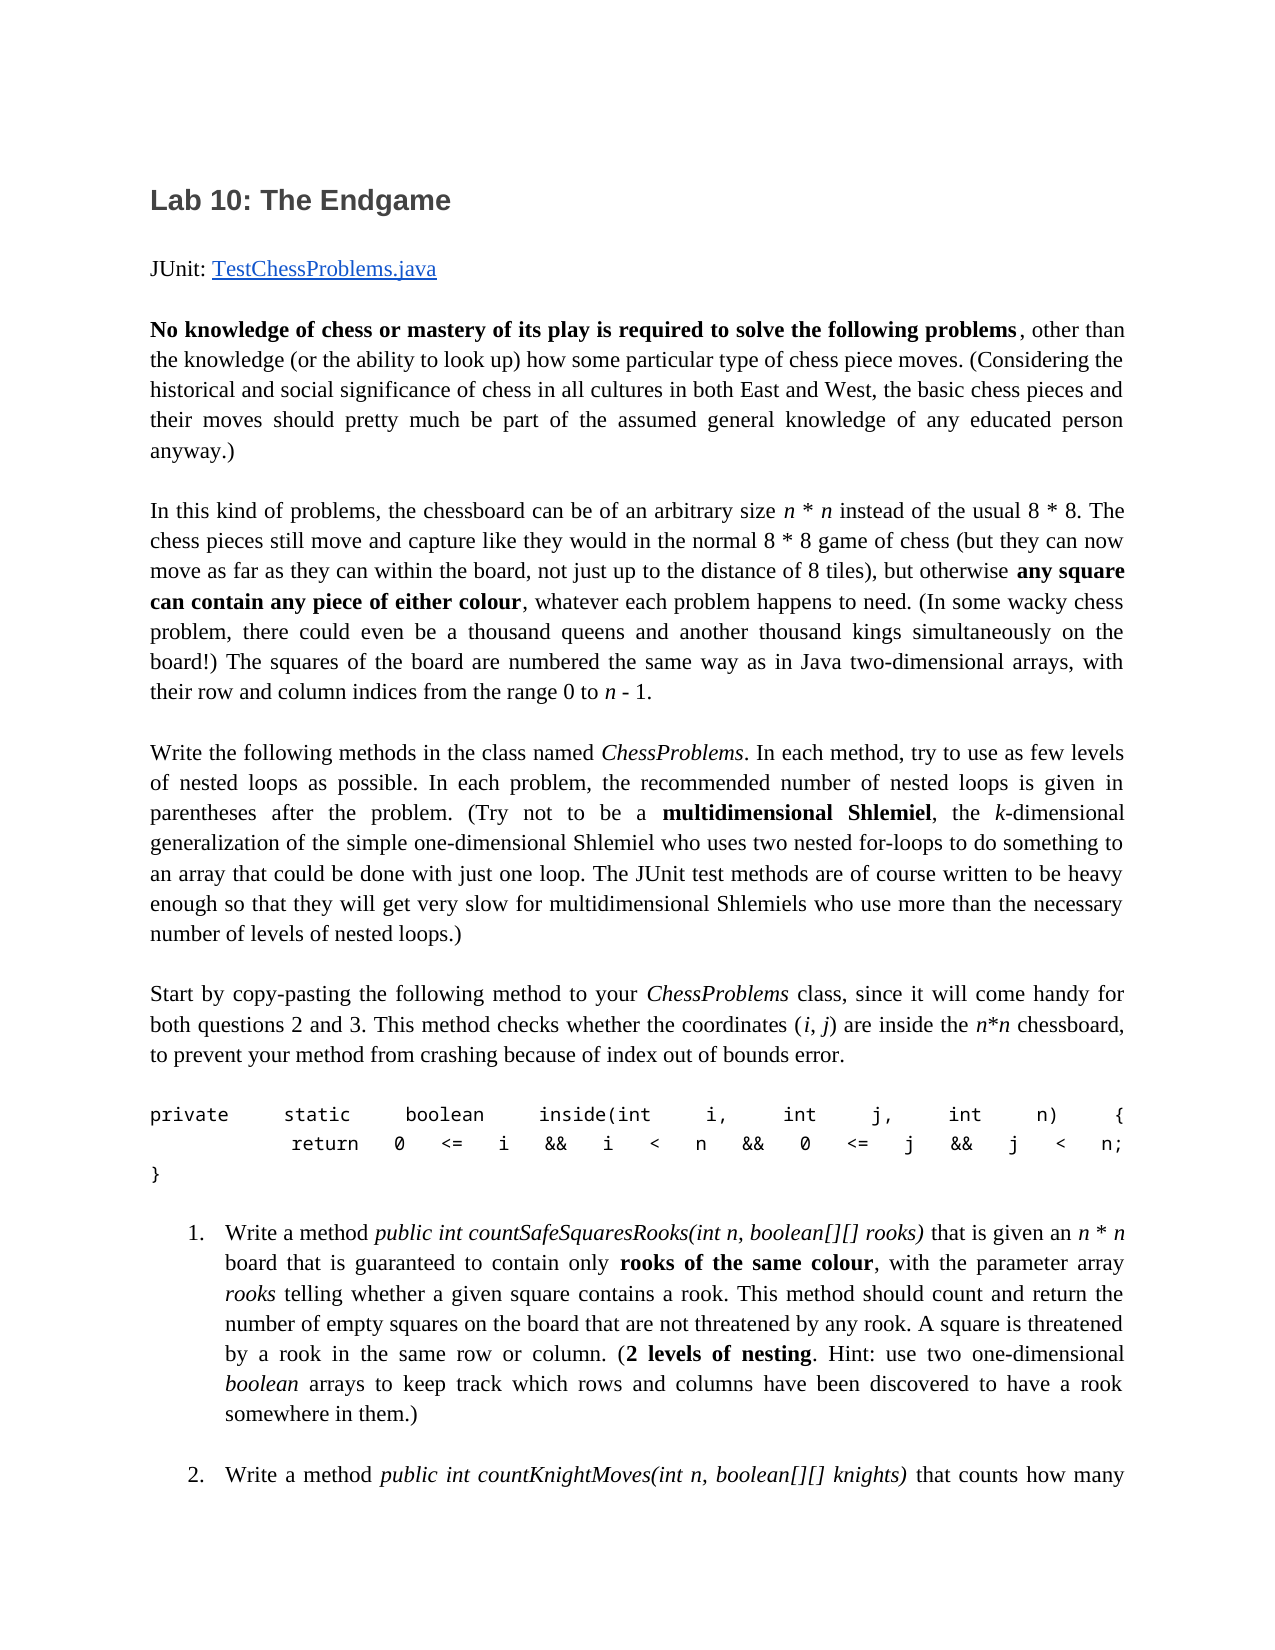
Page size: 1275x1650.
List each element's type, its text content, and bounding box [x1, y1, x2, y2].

list Write a method public int countKnightMoves(int n, boolean[][] knights) that counts how many [187, 1461, 1125, 1487]
text No knowledge of chess or mastery of its play is required to solve the following problems, other than the knowledge (or the ability to look up) how some particular type of chess piece moves. (Considering the historical and social significance of chess in all cultures in both East and West, the basic chess pieces and their moves should pretty much be part of the assumed general knowledge of any educated person anyway.) [150, 316, 1125, 463]
text Write the following methods in the class named ChessProblems. In each method, try to use as few levels of nested loops as possible. In each problem, the recommended number of nested loops is given in parentheses after the problem. (Try not to be a multidimensional Shlemiel, the k-dimensional generalization of the simple one-dimensional Shlemiel who uses two nested for-loops to do something to an array that could be done with just one loop. The JUnit test methods are of course written to be heavy enough so that they will get very slow for multidimensional Shlemiels who use more than the necessary number of levels of nested loops.) [150, 739, 1125, 946]
text JUnit: TestChessProblems.java [150, 255, 1125, 282]
text private static boolean inside(int i, int j, int n) { return 0 <= i && i < n && 0 <= j && j < n; } [150, 1101, 1125, 1185]
list Write a method public int countSafeSquaresRooks(int n, boolean[][] rooks) that is given an n * n board that is guaranteed to contain only rooks of the same colour, with the parameter array rooks telling whether a given square contains a rook. This method should count and return the number of empty squares on the board that are not threatened by any rook. A square is threatened by a rook in the same row or column. (2 levels of nesting. Hint: use two one-dimensional boolean arrays to keep track which rows and columns have been discovered to have a rook somewhere in them.) [187, 1219, 1125, 1427]
subtitle Lab 10: The Endgame [150, 183, 1125, 217]
text Start by copy-pasting the following method to your ChessProblems class, since it will come handy for both questions 2 and 3. This method checks whether the coordinates (i, j) are inside the n*n chessboard, to prevent your method from crashing because of index out of bounds error. [150, 980, 1125, 1067]
text In this kind of problems, the chessboard can be of an arbitrary size n * n instead of the usual 8 * 8. The chess pieces still move and capture like they would in the normal 8 * 8 game of chess (but they can now move as far as they can within the board, not just up to the distance of 8 tiles), but otherwise any square can contain any piece of either colour, whatever each problem happens to need. (In some wacky chess problem, there could even be a thousand queens and another thousand kings simultaneously on the board!) The squares of the board are numbered the same way as in Java two-dimensional arrays, with their row and column indices from the range 0 to n - 1. [150, 497, 1125, 705]
